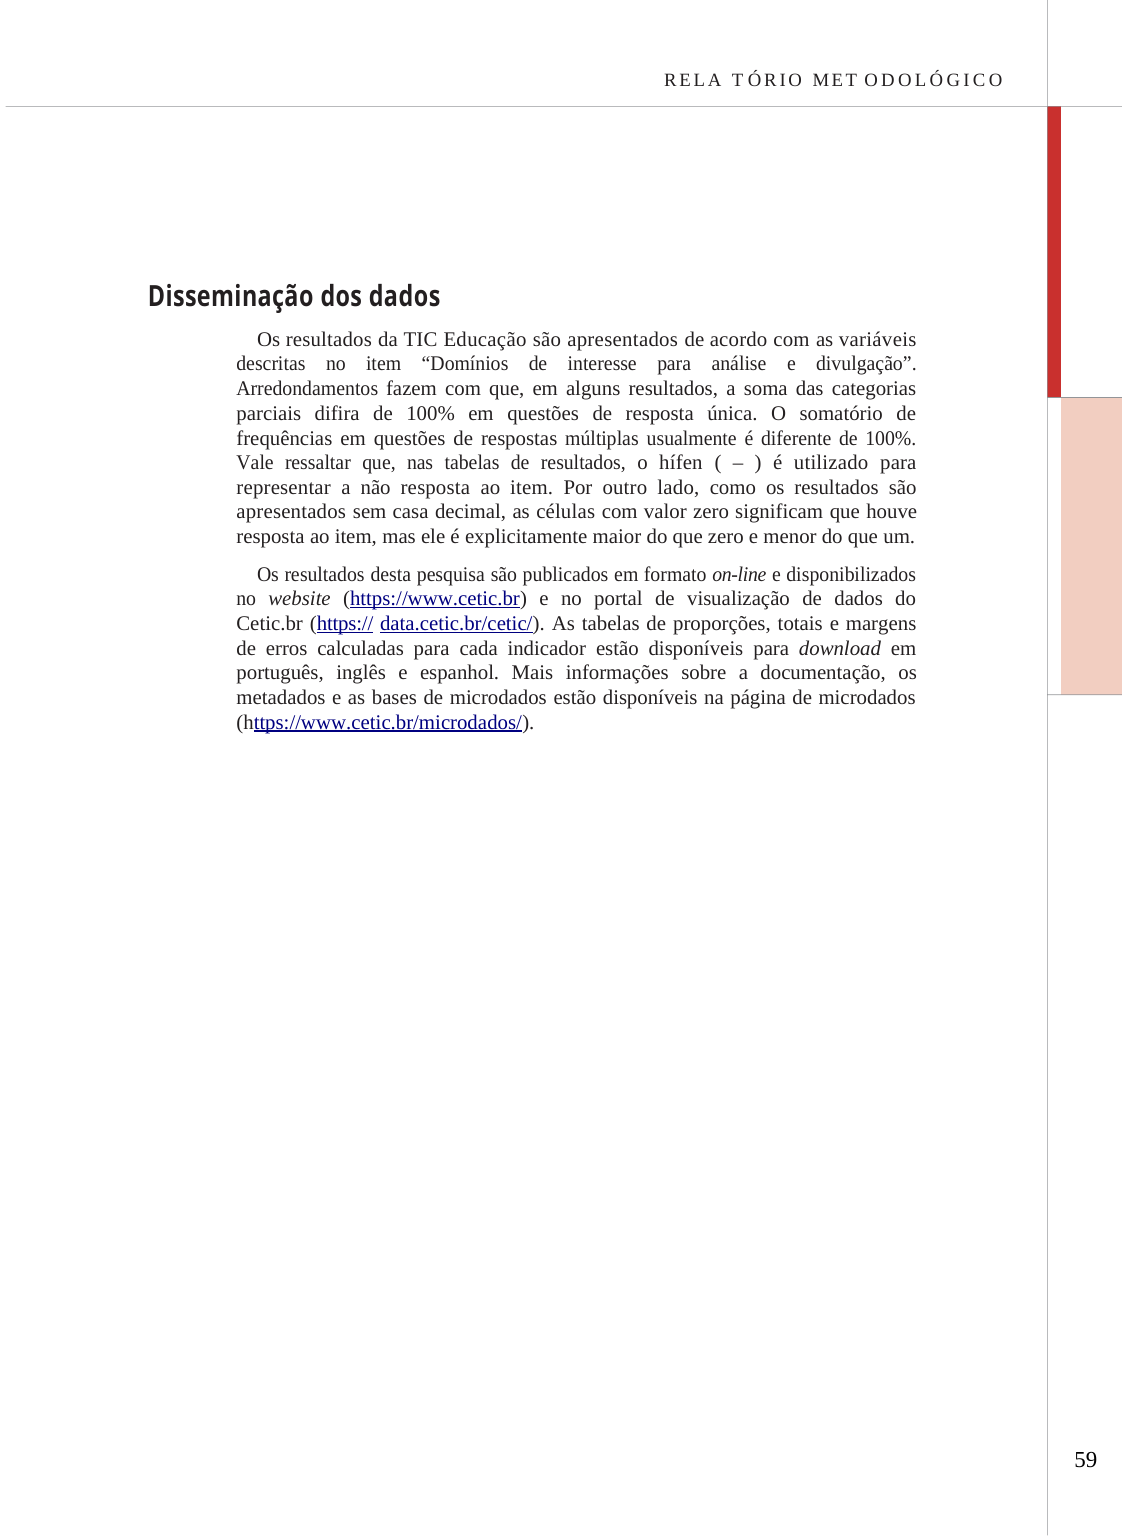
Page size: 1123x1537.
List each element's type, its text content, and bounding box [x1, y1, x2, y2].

text Os resultados da TIC Educação são apresentados de acordo com as variáveis descritas no item “Domínios de interesse para análise e divulgação”. Arredondamentos fazem com que, em alguns resultados, a soma das categorias parciais difira de 100% em questões de resposta única. O somatório de frequências em questões de respostas múltiplas usualmente é diferente de 100%. Vale ressaltar que, nas tabelas de resultados, o hífen ( – ) é utilizado para representar a não resposta ao item. Por outro lado, como os resultados são apresentados sem casa decimal, as células com valor zero significam que houve resposta ao item, mas ele é explicitamente maior do que zero e menor do que um. [236, 327, 917, 548]
text Os resultados desta pesquisa são publicados em formato on-line e disponibilizados no website (https://www.cetic.br) e no portal de visualização de dados do Cetic.br (https:// data.cetic.br/cetic/). As tabelas de proporções, totais e margens de erros calculadas para cada indicador estão disponíveis para download em português, inglês e espanhol. Mais informações sobre a documentação, os metadados e as bases de microdados estão disponíveis na página de microdados (https://www.cetic.br/microdados/). [236, 561, 917, 734]
subtitle [1061, 276, 1104, 315]
subtitle Disseminação dos dados [148, 276, 1047, 315]
